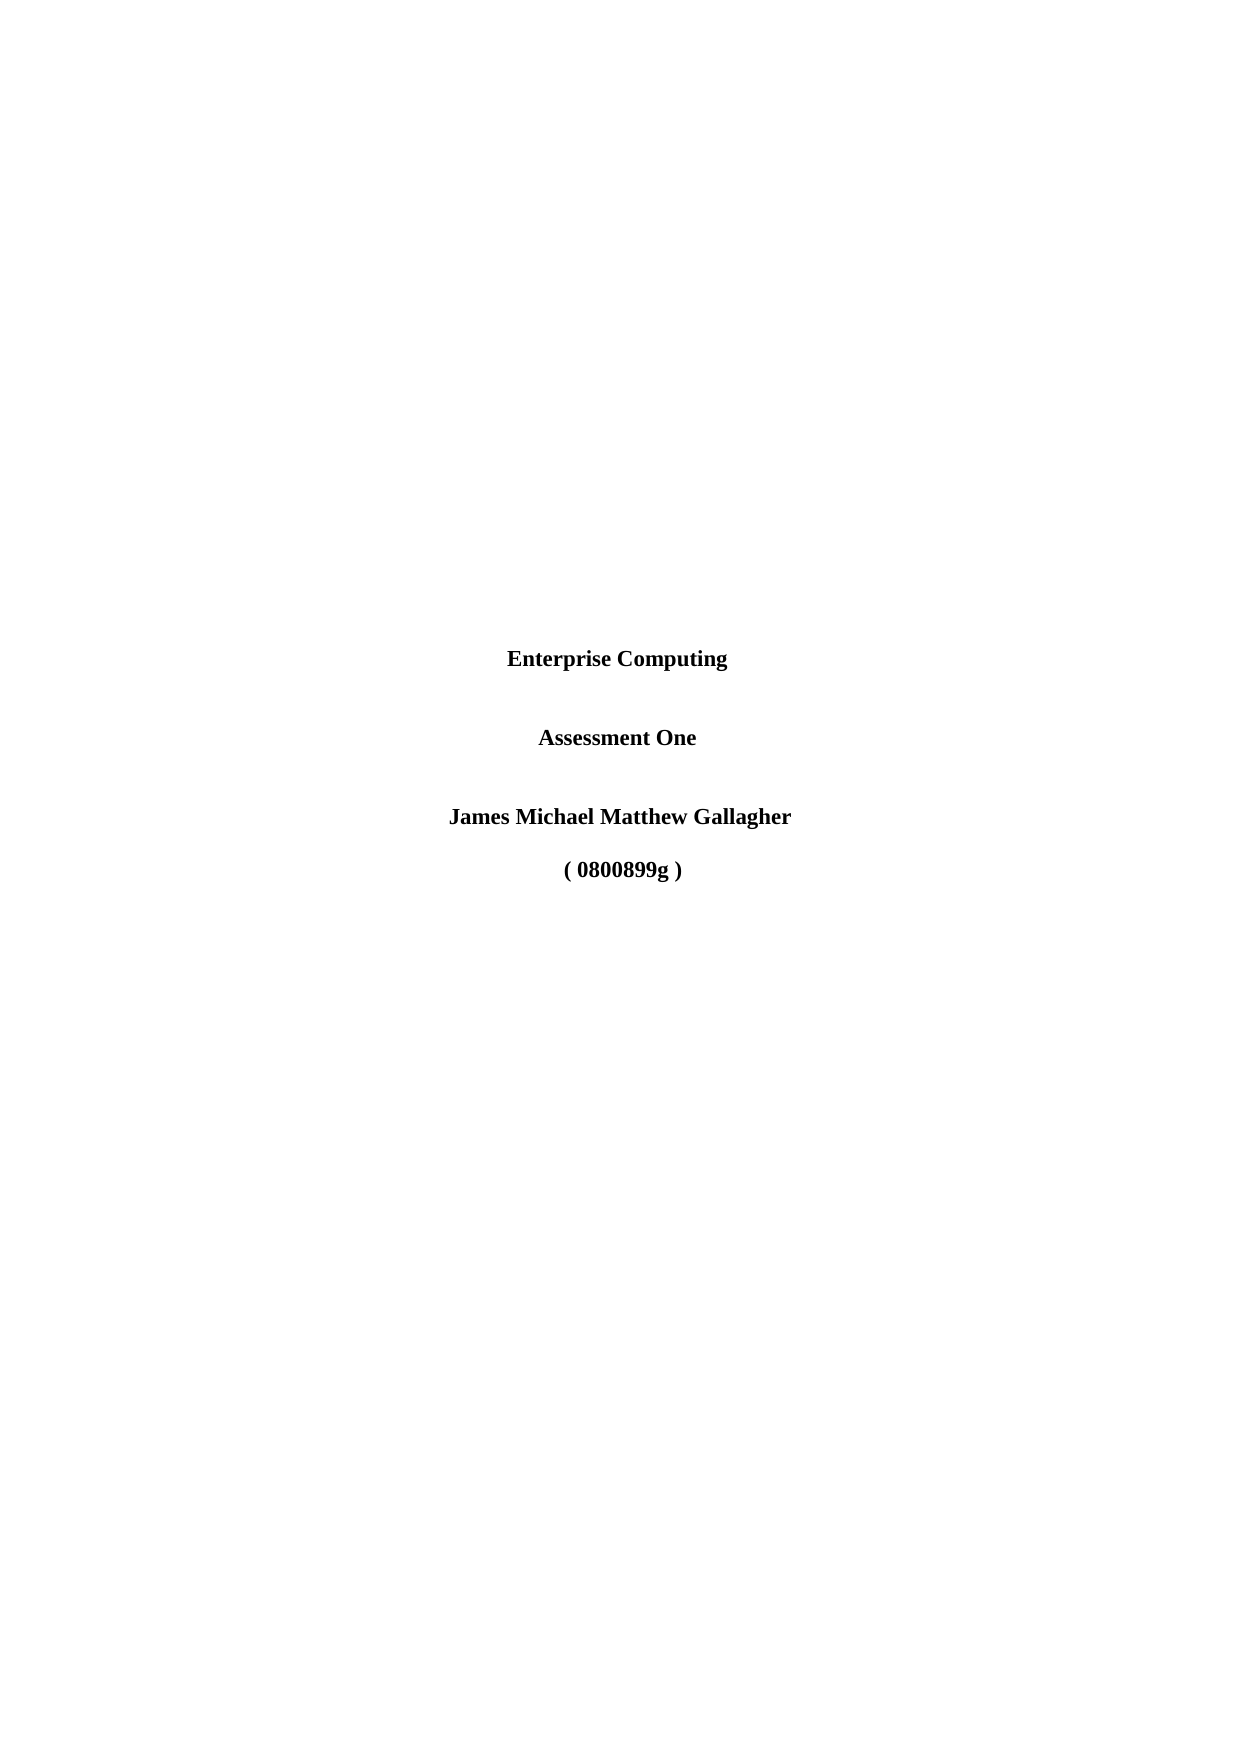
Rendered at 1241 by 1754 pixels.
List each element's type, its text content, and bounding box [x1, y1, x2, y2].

text ­ [118, 118, 1122, 408]
text Enterprise Computing Assessment One James Michael Matthew Gallagher ( 0800899g ) [118, 566, 1122, 1620]
